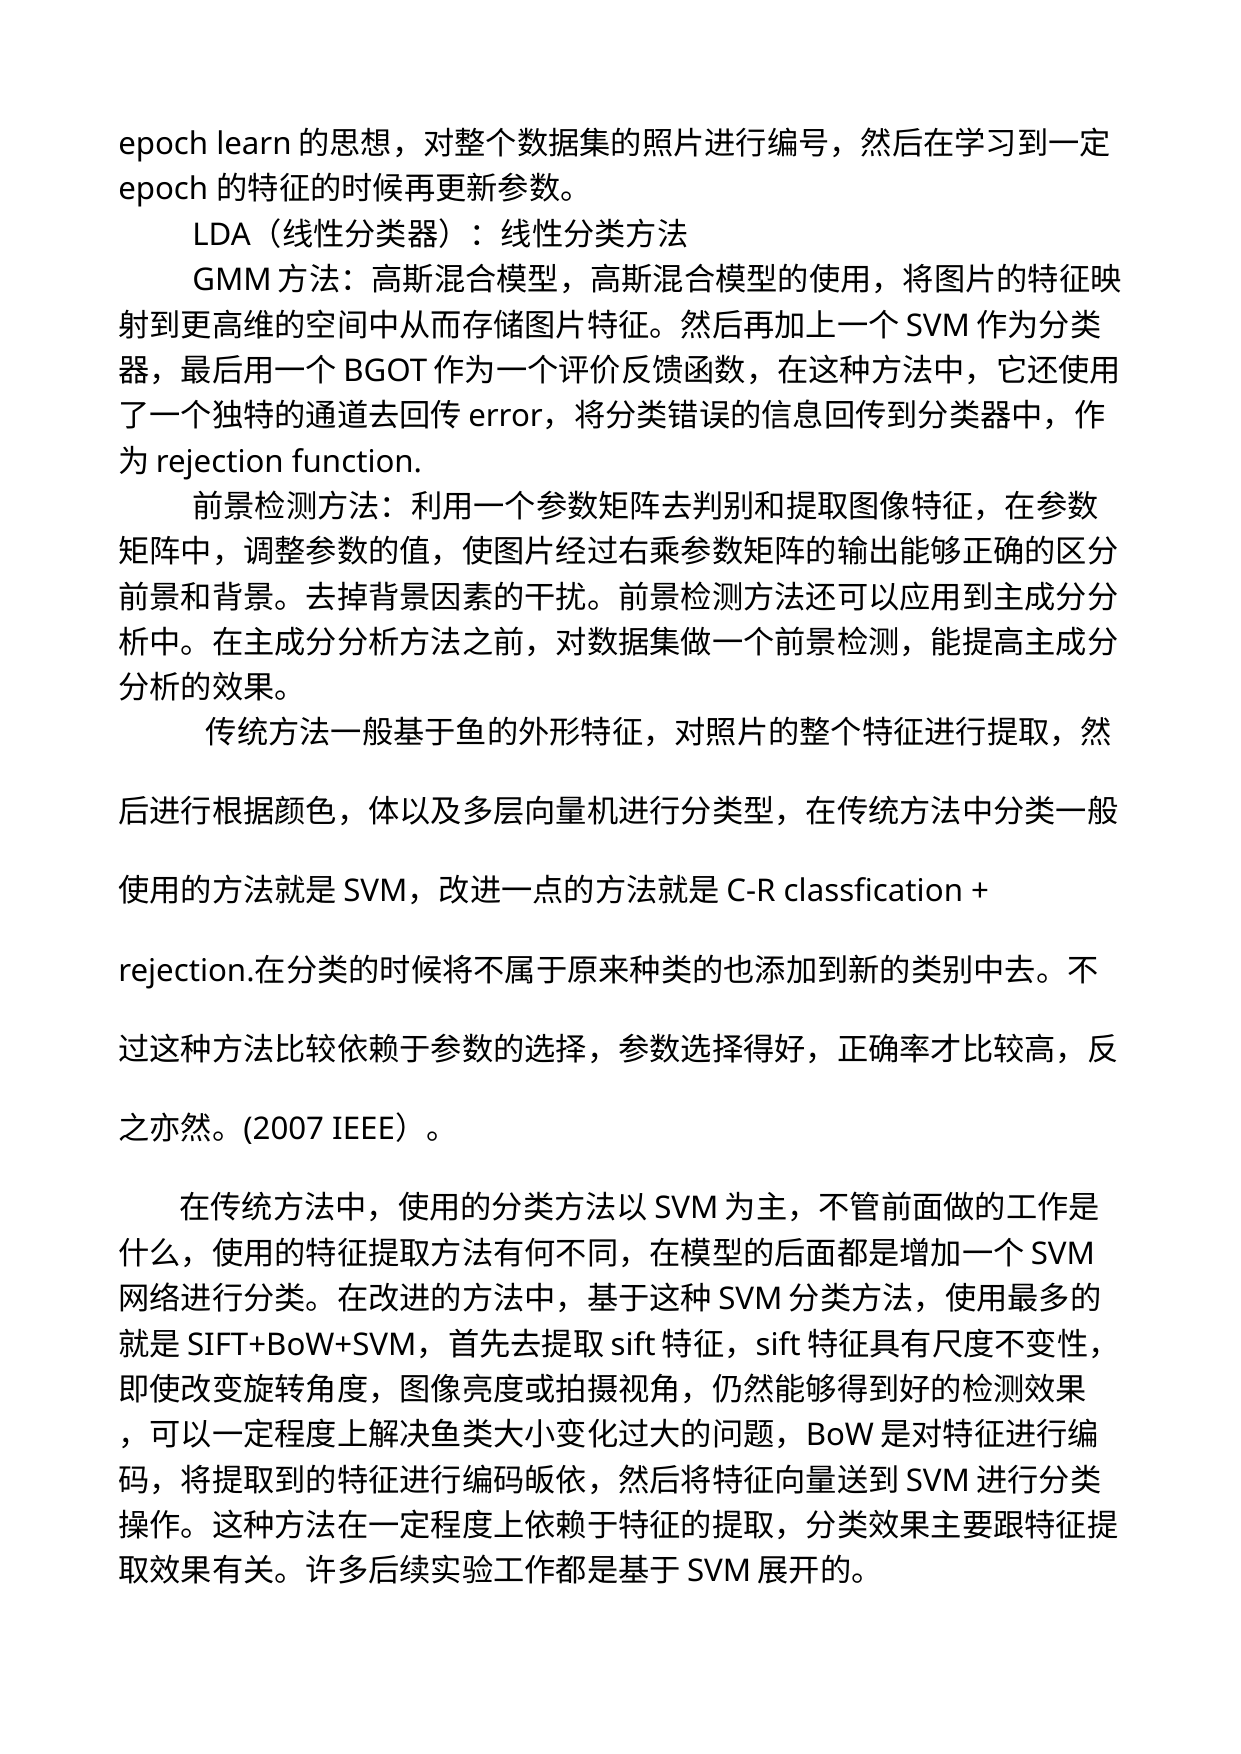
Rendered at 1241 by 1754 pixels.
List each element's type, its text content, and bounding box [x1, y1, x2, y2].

text GMM方法：高斯混合模型，高斯混合模型的使用，将图片的特征映射到更高维的空间中从而存储图片特征。然后再加上一个SVM作为分类器，最后用一个BGOT作为一个评价反馈函数，在这种方法中，它还使用了一个独特的通道去回传error，将分类错误的信息回传到分类器中，作为rejection function. [118, 254, 1122, 481]
text epoch learn的思想，对整个数据集的照片进行编号，然后在学习到一定epoch 的特征的时候再更新参数。 [118, 118, 1122, 209]
text LDA（线性分类器）：线性分类方法 [118, 209, 1122, 254]
text 传统方法一般基于鱼的外形特征，对照片的整个特征进行提取，然后进行根据颜色，体以及多层向量机进行分类型，在传统方法中分类一般使用的方法就是SVM，改进一点的方法就是C-R classfication + rejection.在分类的时候将不属于原来种类的也添加到新的类别中去。不过这种方法比较依赖于参数的选择，参数选择得好，正确率才比较高，反之亦然。(2007 IEEE）。 [118, 707, 1122, 1149]
text 前景检测方法：利用一个参数矩阵去判别和提取图像特征，在参数矩阵中，调整参数的值，使图片经过右乘参数矩阵的输出能够正确的区分前景和背景。去掉背景因素的干扰。前景检测方法还可以应用到主成分分析中。在主成分分析方法之前，对数据集做一个前景检测，能提高主成分分析的效果。 [118, 481, 1122, 707]
text 在传统方法中，使用的分类方法以SVM为主，不管前面做的工作是什么，使用的特征提取方法有何不同，在模型的后面都是增加一个SVM网络进行分类。在改进的方法中，基于这种SVM分类方法，使用最多的就是SIFT+BoW+SVM，首先去提取sift特征，sift特征具有尺度不变性，即使改变旋转角度，图像亮度或拍摄视角，仍然能够得到好的检测效果 [118, 1183, 1122, 1409]
text ，可以一定程度上解决鱼类大小变化过大的问题，BoW是对特征进行编码，将提取到的特征进行编码皈依，然后将特征向量送到SVM进行分类操作。这种方法在一定程度上依赖于特征的提取，分类效果主要跟特征提取效果有关。许多后续实验工作都是基于SVM展开的。 [118, 1409, 1122, 1591]
